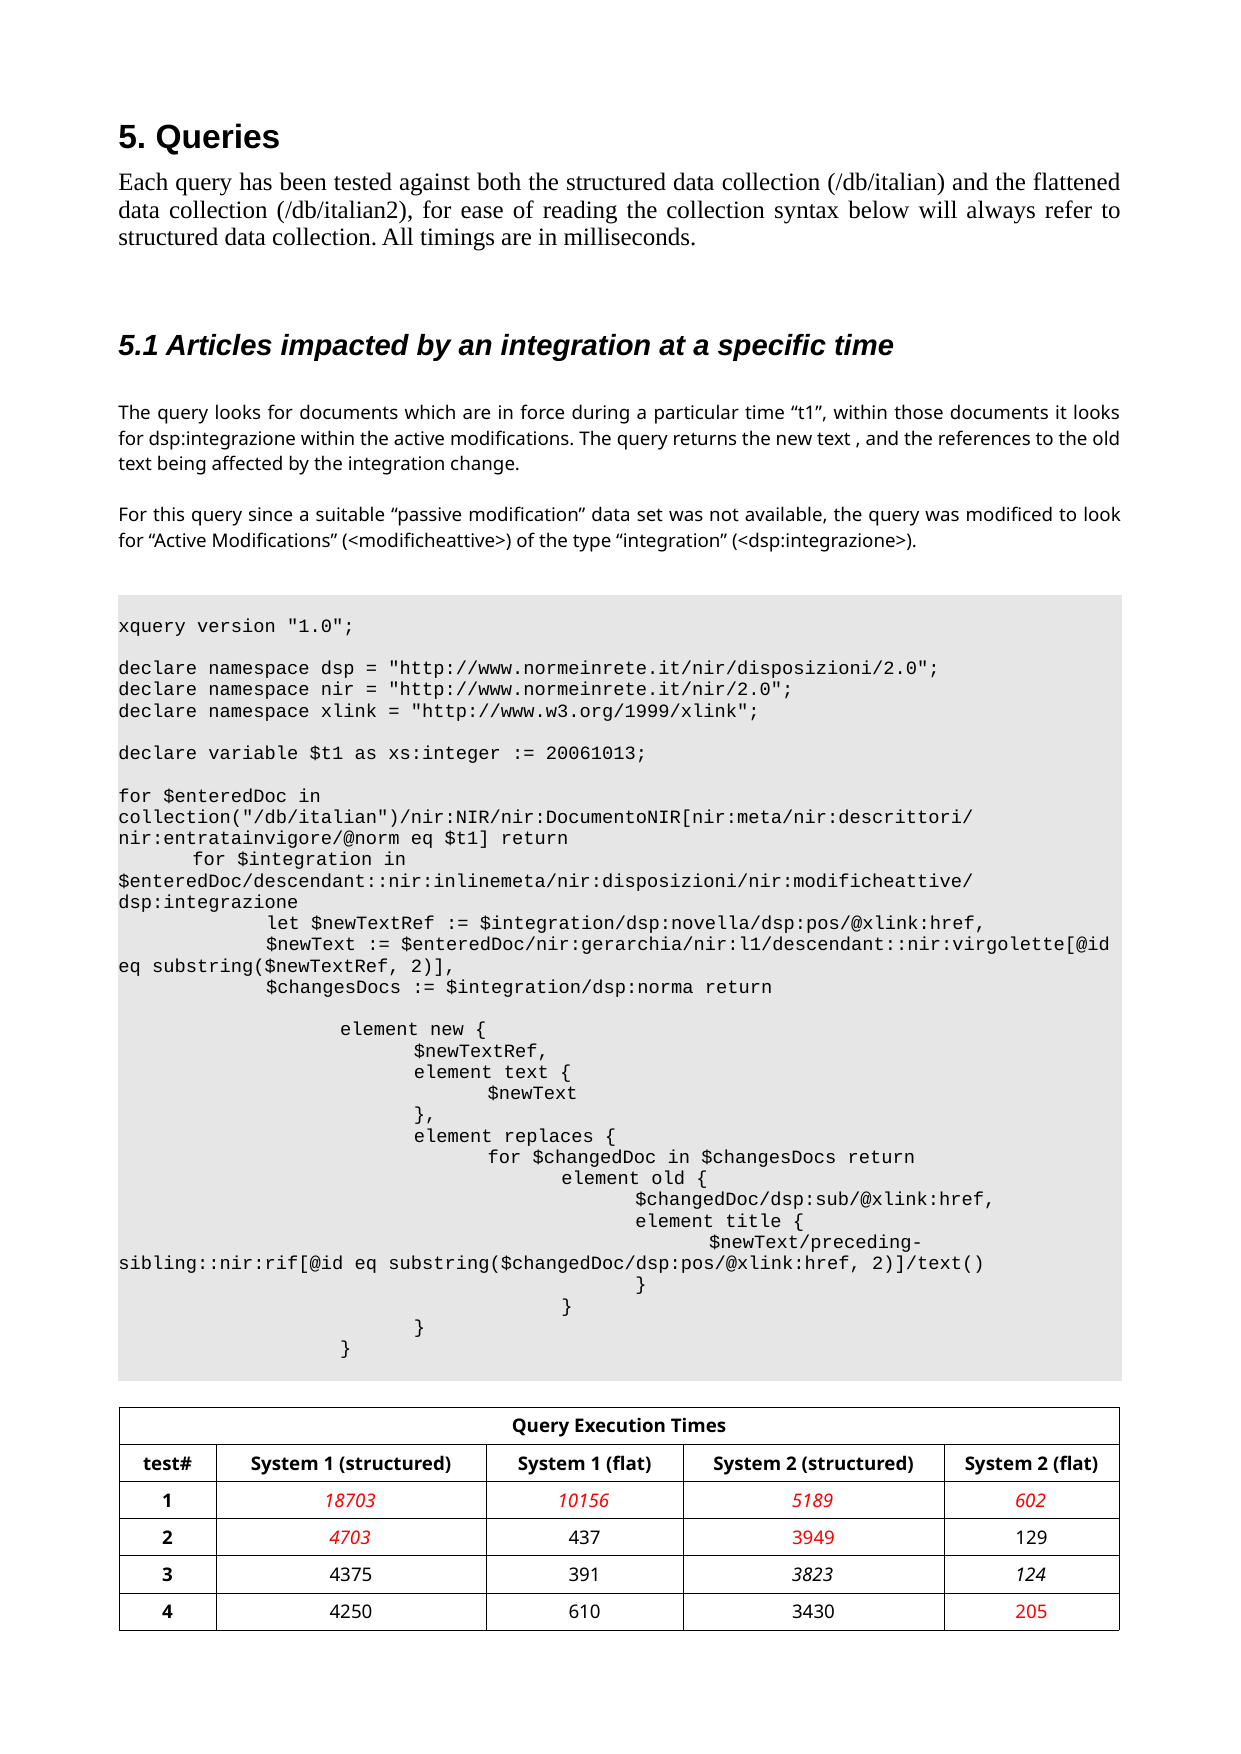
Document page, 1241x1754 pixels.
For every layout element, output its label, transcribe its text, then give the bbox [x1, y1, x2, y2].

table_cell 602 [945, 1482, 1119, 1518]
table_cell 3 [120, 1556, 216, 1592]
text declare namespace dsp = "http://www.normeinrete.it/nir/disposizioni/2.0"; declare namespace nir = "http://www.normeinrete.it/nir/2.0"; declare namespace xlink = "http://www.w3.org/1999/xlink"; declare variable $t1 as xs:integer := 20061013; for $enteredDoc in collection("/db/italian")/nir:NIR/nir:DocumentoNIR[nir:meta/nir:descrittori/nir:entratainvigore/@norm eq $t1] return for $integration in $enteredDoc/descendant::nir:inlinemeta/nir:disposizioni/nir:modificheattive/dsp:integrazione let $newTextRef := $integration/dsp:novella/dsp:pos/@xlink:href, $newText := $enteredDoc/nir:gerarchia/nir:l1/descendant::nir:virgolette[@id eq substring($newTextRef, 2)], $changesDocs := $integration/dsp:norma return element new { $newTextRef, element text { $newText }, element replaces { for $changedDoc in $changesDocs return element old { $changedDoc/dsp:sub/@xlink:href, element title { $newText/preceding-sibling::nir:rif[@id eq substring($changedDoc/dsp:pos/@xlink:href, 2)]/text() } [118, 638, 1122, 1296]
text } [118, 1318, 1122, 1339]
table_cell 391 [487, 1556, 683, 1592]
table_cell 205 [945, 1594, 1119, 1629]
table_cell 3949 [684, 1519, 944, 1555]
text For this query since a suitable “passive modification” data set was not available, the query was modificed to look for “Active Modifications” (<modificheattive>) of the type “integration” (<dsp:integrazione>). [118, 502, 1122, 553]
table_cell System 2 (flat) [945, 1445, 1119, 1481]
text xquery version "1.0"; [118, 616, 1122, 638]
table_cell System 1 (structured) [217, 1445, 486, 1481]
text The query looks for documents which are in force during a particular time “t1”, within those documents it looks for dsp:integrazione within the active modifications. The query returns the new text , and the references to the old text being affected by the integration change. [118, 399, 1122, 476]
table_cell 124 [945, 1556, 1119, 1592]
table_cell 10156 [487, 1482, 683, 1518]
table_cell 610 [487, 1594, 683, 1629]
subtitle 5.1 Articles impacted by an integration at a specific time [118, 329, 1122, 362]
table_cell 2 [120, 1519, 216, 1555]
table_cell 4 [120, 1594, 216, 1629]
table_cell 18703 [217, 1482, 486, 1518]
table_cell test# [120, 1445, 216, 1481]
table_cell 4250 [217, 1594, 486, 1629]
text Each query has been tested against both the structured data collection (/db/italian) and the flattened data collection (/db/italian2), for ease of reading the collection syntax below will always refer to structured data collection. All timings are in milliseconds. [118, 168, 1122, 251]
table_cell System 2 (structured) [684, 1445, 944, 1481]
table_cell 1 [120, 1482, 216, 1518]
table_cell 437 [487, 1519, 683, 1555]
table_cell 3823 [684, 1556, 944, 1592]
table_header Query Execution Times [120, 1408, 1119, 1444]
table_cell 4703 [217, 1519, 486, 1555]
table_cell System 1 (flat) [487, 1445, 683, 1481]
table_cell 4375 [217, 1556, 486, 1592]
text } [118, 1339, 1122, 1360]
text } [118, 1296, 1122, 1318]
table_cell 129 [945, 1519, 1119, 1555]
subtitle 5. Queries [118, 118, 1122, 156]
table_cell 5189 [684, 1482, 944, 1518]
table_cell 3430 [684, 1594, 944, 1629]
